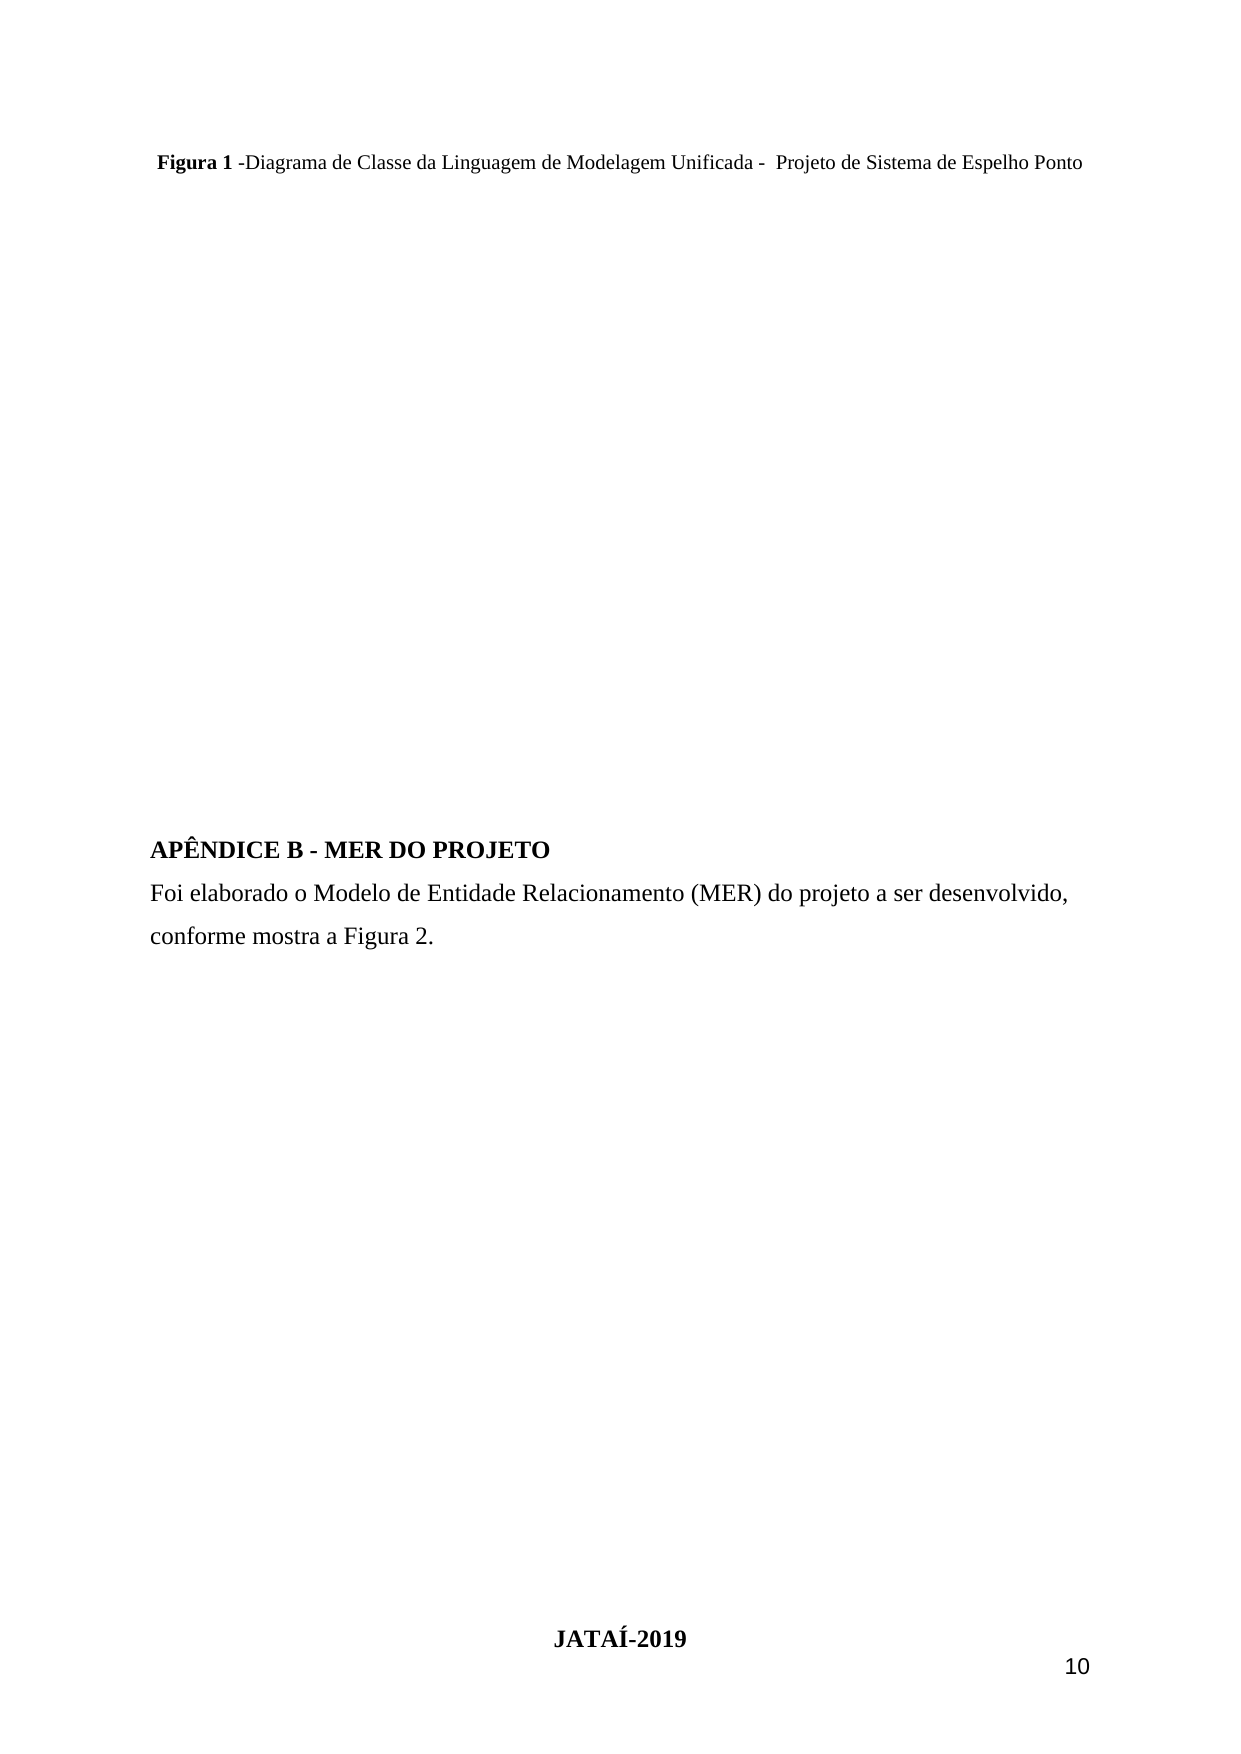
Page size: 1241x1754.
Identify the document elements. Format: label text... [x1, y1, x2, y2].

text Figura 1 -Diagrama de Classe da Linguagem de Modelagem Unificada - Projeto de Sistema de Espelho Ponto [150, 150, 1090, 174]
text Foi elaborado o Modelo de Entidade Relacionamento (MER) do projeto a ser desenvolvido, conforme mostra a Figura 2. [150, 878, 1090, 950]
text APÊNDICE B - MER DO PROJETO [150, 835, 1090, 863]
